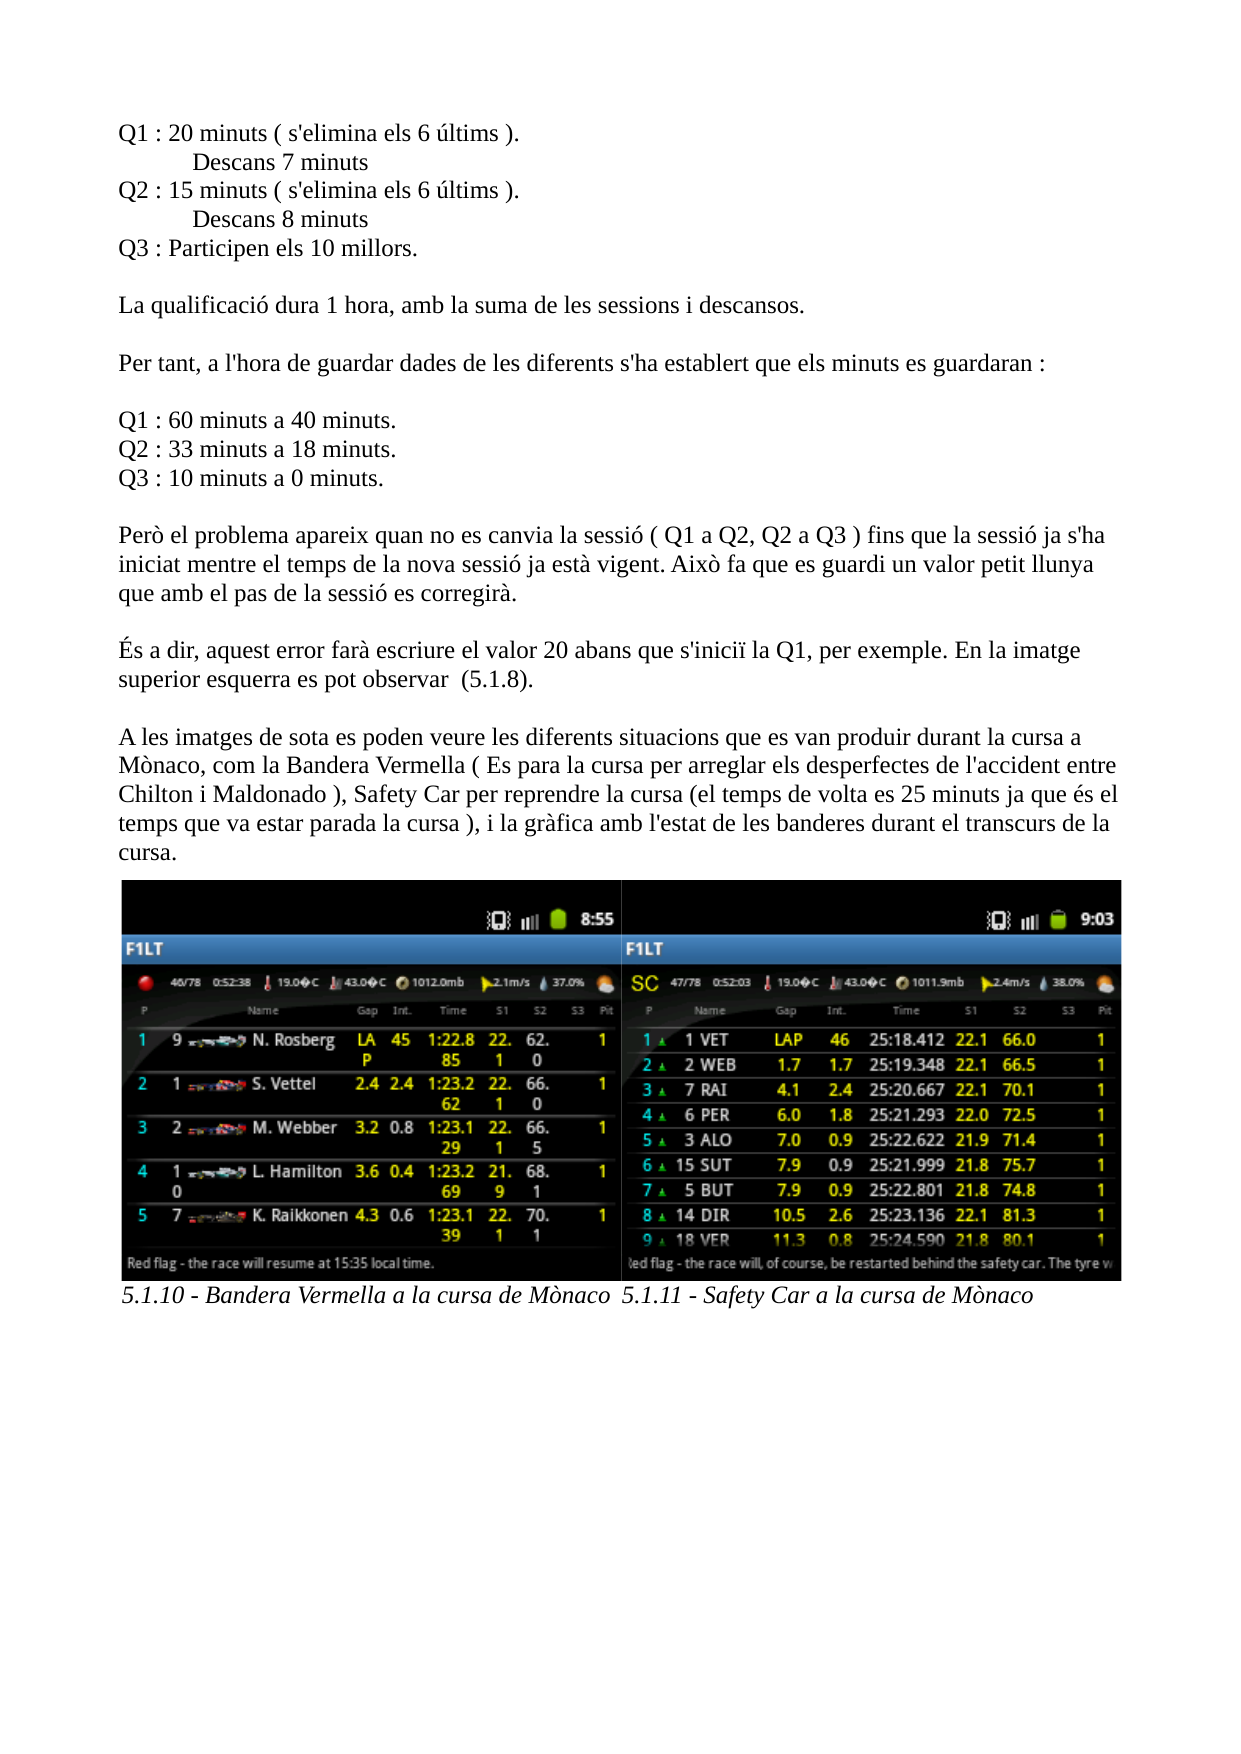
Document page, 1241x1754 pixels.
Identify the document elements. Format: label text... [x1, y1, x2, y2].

text Q1 : 60 minuts a 40 minuts. [118, 406, 1122, 434]
text Per tant, a l'hora de guardar dades de les diferents s'ha establert que els minuts es guardaran : [118, 348, 1122, 377]
text Q2 : 33 minuts a 18 minuts. [118, 434, 1122, 463]
text Descans 7 minuts [118, 147, 1122, 176]
text És a dir, aquest error farà escriure el valor 20 abans que s'iniciï la Q1, per exemple. En la imatge superior esquerra es pot observar (5.1.8). [118, 636, 1122, 693]
text Però el problema apareix quan no es canvia la sessió ( Q1 a Q2, Q2 a Q3 ) fins que la sessió ja s'ha iniciat mentre el temps de la nova sessió ja està vigent. Això fa que es guardi un valor petit llunya que amb el pas de la sessió es corregirà. [118, 521, 1122, 607]
text La qualificació dura 1 hora, amb la suma de les sessions i descansos. [118, 291, 1122, 319]
text Q2 : 15 minuts ( s'elimina els 6 últims ). [118, 176, 1122, 204]
text Q3 : 10 minuts a 0 minuts. [118, 463, 1122, 492]
text Descans 8 minuts [118, 204, 1122, 233]
text Q3 : Participen els 10 millors. [118, 233, 1122, 262]
text 5.1.11 - Safety Car a la cursa de Mònaco [622, 1281, 1122, 1309]
picture [121, 880, 1122, 1281]
text 5.1.10 - Bandera Vermella a la cursa de Mònaco [122, 1281, 622, 1309]
text A les imatges de sota es poden veure les diferents situacions que es van produir durant la cursa a Mònaco, com la Bandera Vermella ( Es para la cursa per arreglar els desperfectes de l'accident entre Chilton i Maldonado ), Safety Car per reprendre la cursa (el temps de volta es 25 minuts ja que és el temps que va estar parada la cursa ), i la gràfica amb l'estat de les banderes durant el transcurs de la cursa. [118, 722, 1122, 866]
text Q1 : 20 minuts ( s'elimina els 6 últims ). [118, 118, 1122, 147]
